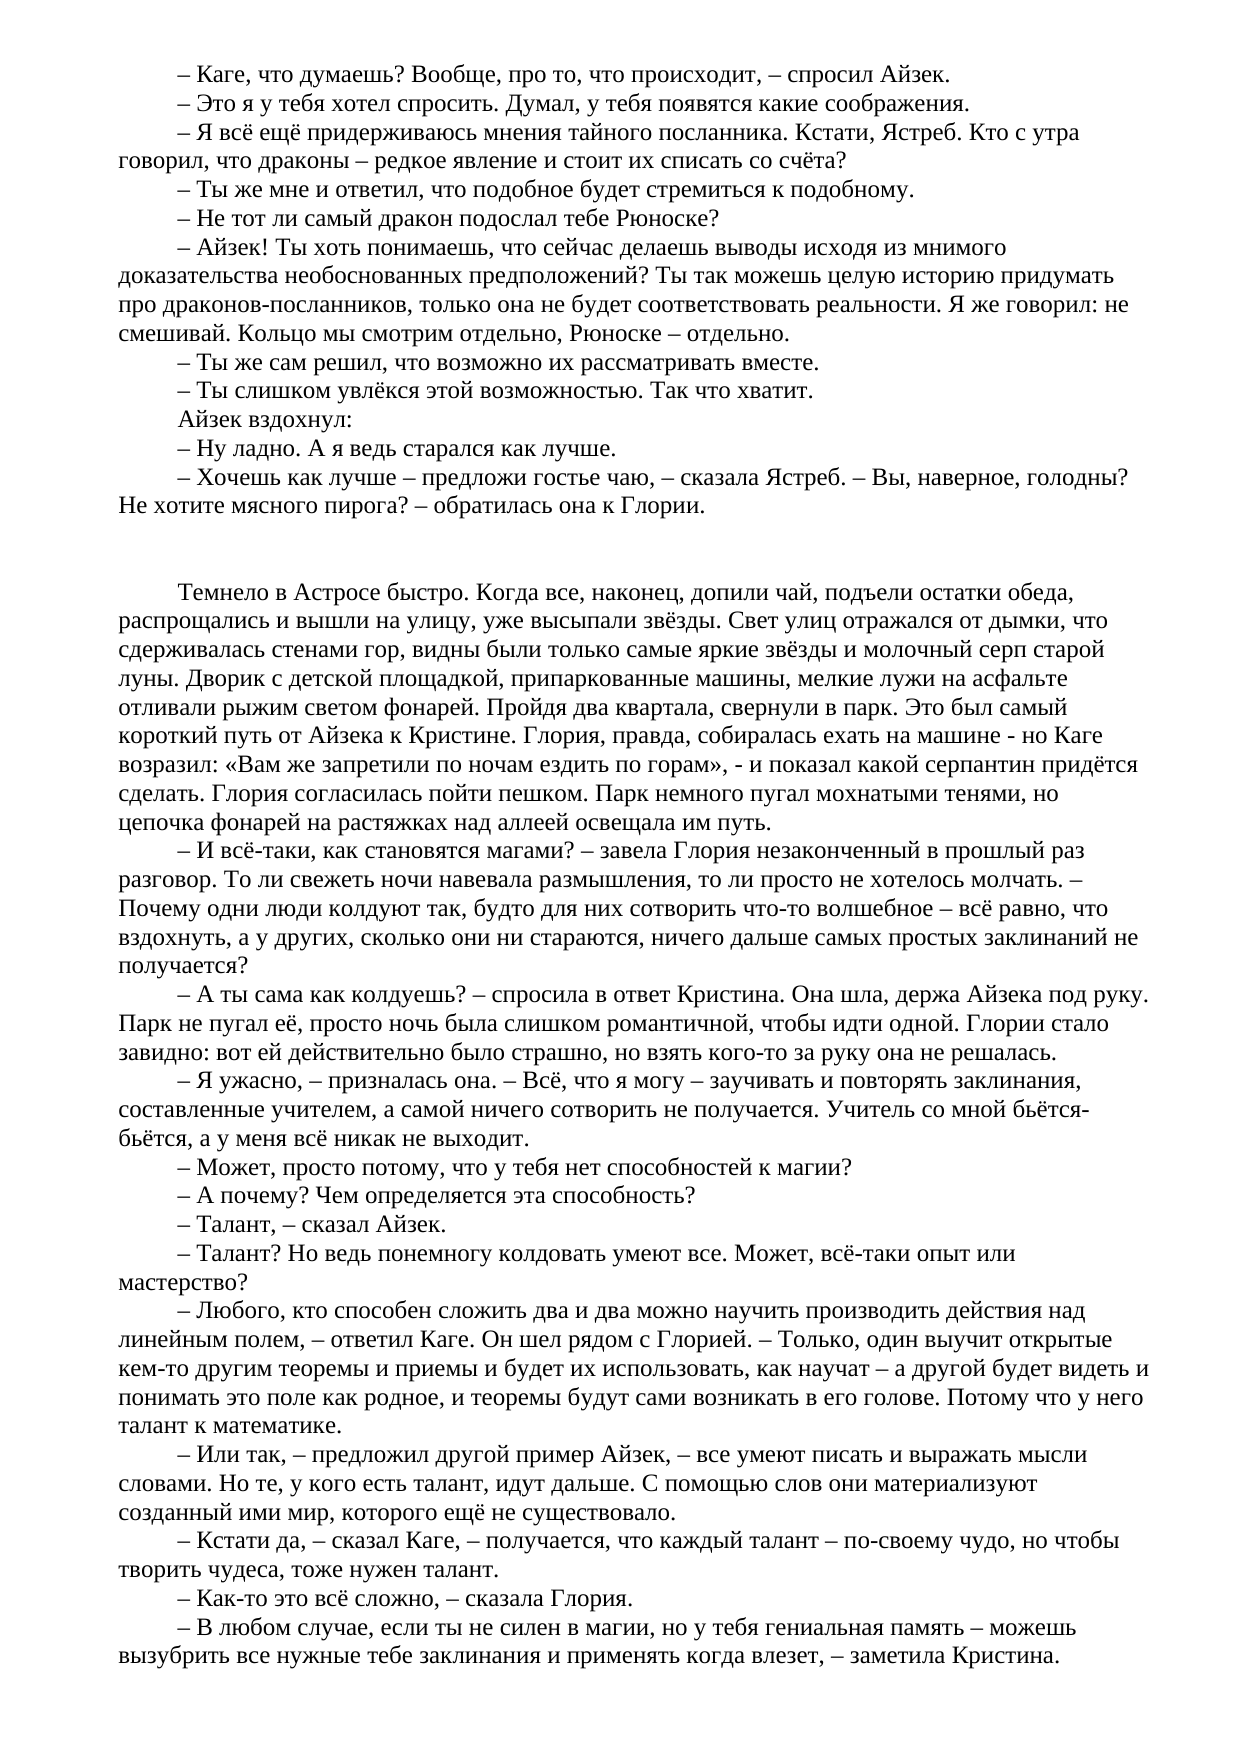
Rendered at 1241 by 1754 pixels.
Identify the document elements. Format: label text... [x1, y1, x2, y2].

text – Ну ладно. А я ведь старался как лучше. [118, 433, 1152, 462]
text – Ты же сам решил, что возможно их рассматривать вместе. [118, 347, 1152, 375]
text – Хочешь как лучше – предложи гостье чаю, – сказала Ястреб. – Вы, наверное, голодны? Не хотите мясного пирога? – обратилась она к Глории. [118, 462, 1152, 519]
text – Талант, – сказал Айзек. [118, 1209, 1152, 1238]
text – Не тот ли самый дракон подослал тебе Рюноске? [118, 203, 1152, 232]
text – В любом случае, если ты не силен в магии, но у тебя гениальная память – можешь вызубрить все нужные тебе заклинания и применять когда влезет, – заметила Кристина. [118, 1612, 1152, 1669]
text – А ты сама как колдуешь? – спросила в ответ Кристина. Она шла, держа Айзека под руку. Парк не пугал её, просто ночь была слишком романтичной, чтобы идти одной. Глории стало завидно: вот ей действительно было страшно, но взять кого-то за руку она не решалась. [118, 979, 1152, 1065]
text – Ты же мне и ответил, что подобное будет стремиться к подобному. [118, 174, 1152, 203]
text – А почему? Чем определяется эта способность? [118, 1180, 1152, 1209]
text – Любого, кто способен сложить два и два можно научить производить действия над линейным полем, – ответил Каге. Он шел рядом с Глорией. – Только, один выучит открытые кем-то другим теоремы и приемы и будет их использовать, как научат – а другой будет видеть и понимать это поле как родное, и теоремы будут сами возникать в его голове. Потому что у него талант к математике. [118, 1295, 1152, 1439]
text – Как-то это всё сложно, – сказала Глория. [118, 1583, 1152, 1612]
text – Может, просто потому, что у тебя нет способностей к магии? [118, 1152, 1152, 1180]
text Темнело в Астросе быстро. Когда все, наконец, допили чай, подъели остатки обеда, распрощались и вышли на улицу, уже высыпали звёзды. Свет улиц отражался от дымки, что сдерживалась стенами гор, видны были только самые яркие звёзды и молочный серп старой луны. Дворик с детской площадкой, припаркованные машины, мелкие лужи на асфальте отливали рыжим светом фонарей. Пройдя два квартала, свернули в парк. Это был самый короткий путь от Айзека к Кристине. Глория, правда, собиралась ехать на машине - но Каге возразил: «Вам же запретили по ночам ездить по горам», - и показал какой серпантин придётся сделать. Глория согласилась пойти пешком. Парк немного пугал мохнатыми тенями, но цепочка фонарей на растяжках над аллеей освещала им путь. [118, 577, 1152, 835]
text Айзек вздохнул: [118, 404, 1152, 433]
text – Это я у тебя хотел спросить. Думал, у тебя появятся какие соображения. [118, 88, 1152, 117]
text – Айзек! Ты хоть понимаешь, что сейчас делаешь выводы исходя из мнимого доказательства необоснованных предположений? Ты так можешь целую историю придумать про драконов-посланников, только она не будет соответствовать реальности. Я же говорил: не смешивай. Кольцо мы смотрим отдельно, Рюноске – отдельно. [118, 232, 1152, 347]
text – Я всё ещё придерживаюсь мнения тайного посланника. Кстати, Ястреб. Кто с утра говорил, что драконы – редкое явление и стоит их списать со счёта? [118, 117, 1152, 174]
text – Каге, что думаешь? Вообще, про то, что происходит, – спросил Айзек. [118, 59, 1152, 88]
text – Я ужасно, – призналась она. – Всё, что я могу – заучивать и повторять заклинания, составленные учителем, а самой ничего сотворить не получается. Учитель со мной бьётся-бьётся, а у меня всё никак не выходит. [118, 1065, 1152, 1152]
text – Или так, – предложил другой пример Айзек, – все умеют писать и выражать мысли словами. Но те, у кого есть талант, идут дальше. С помощью слов они материализуют созданный ими мир, которого ещё не существовало. [118, 1439, 1152, 1525]
text – Кстати да, – сказал Каге, – получается, что каждый талант – по-своему чудо, но чтобы творить чудеса, тоже нужен талант. [118, 1525, 1152, 1583]
text – Ты слишком увлёкся этой возможностью. Так что хватит. [118, 375, 1152, 404]
text – Талант? Но ведь понемногу колдовать умеют все. Может, всё-таки опыт или мастерство? [118, 1238, 1152, 1295]
text – И всё-таки, как становятся магами? – завела Глория незаконченный в прошлый раз разговор. То ли свежеть ночи навевала размышления, то ли просто не хотелось молчать. – Почему одни люди колдуют так, будто для них сотворить что-то волшебное – всё равно, что вздохнуть, а у других, сколько они ни стараются, ничего дальше самых простых заклинаний не получается? [118, 835, 1152, 979]
